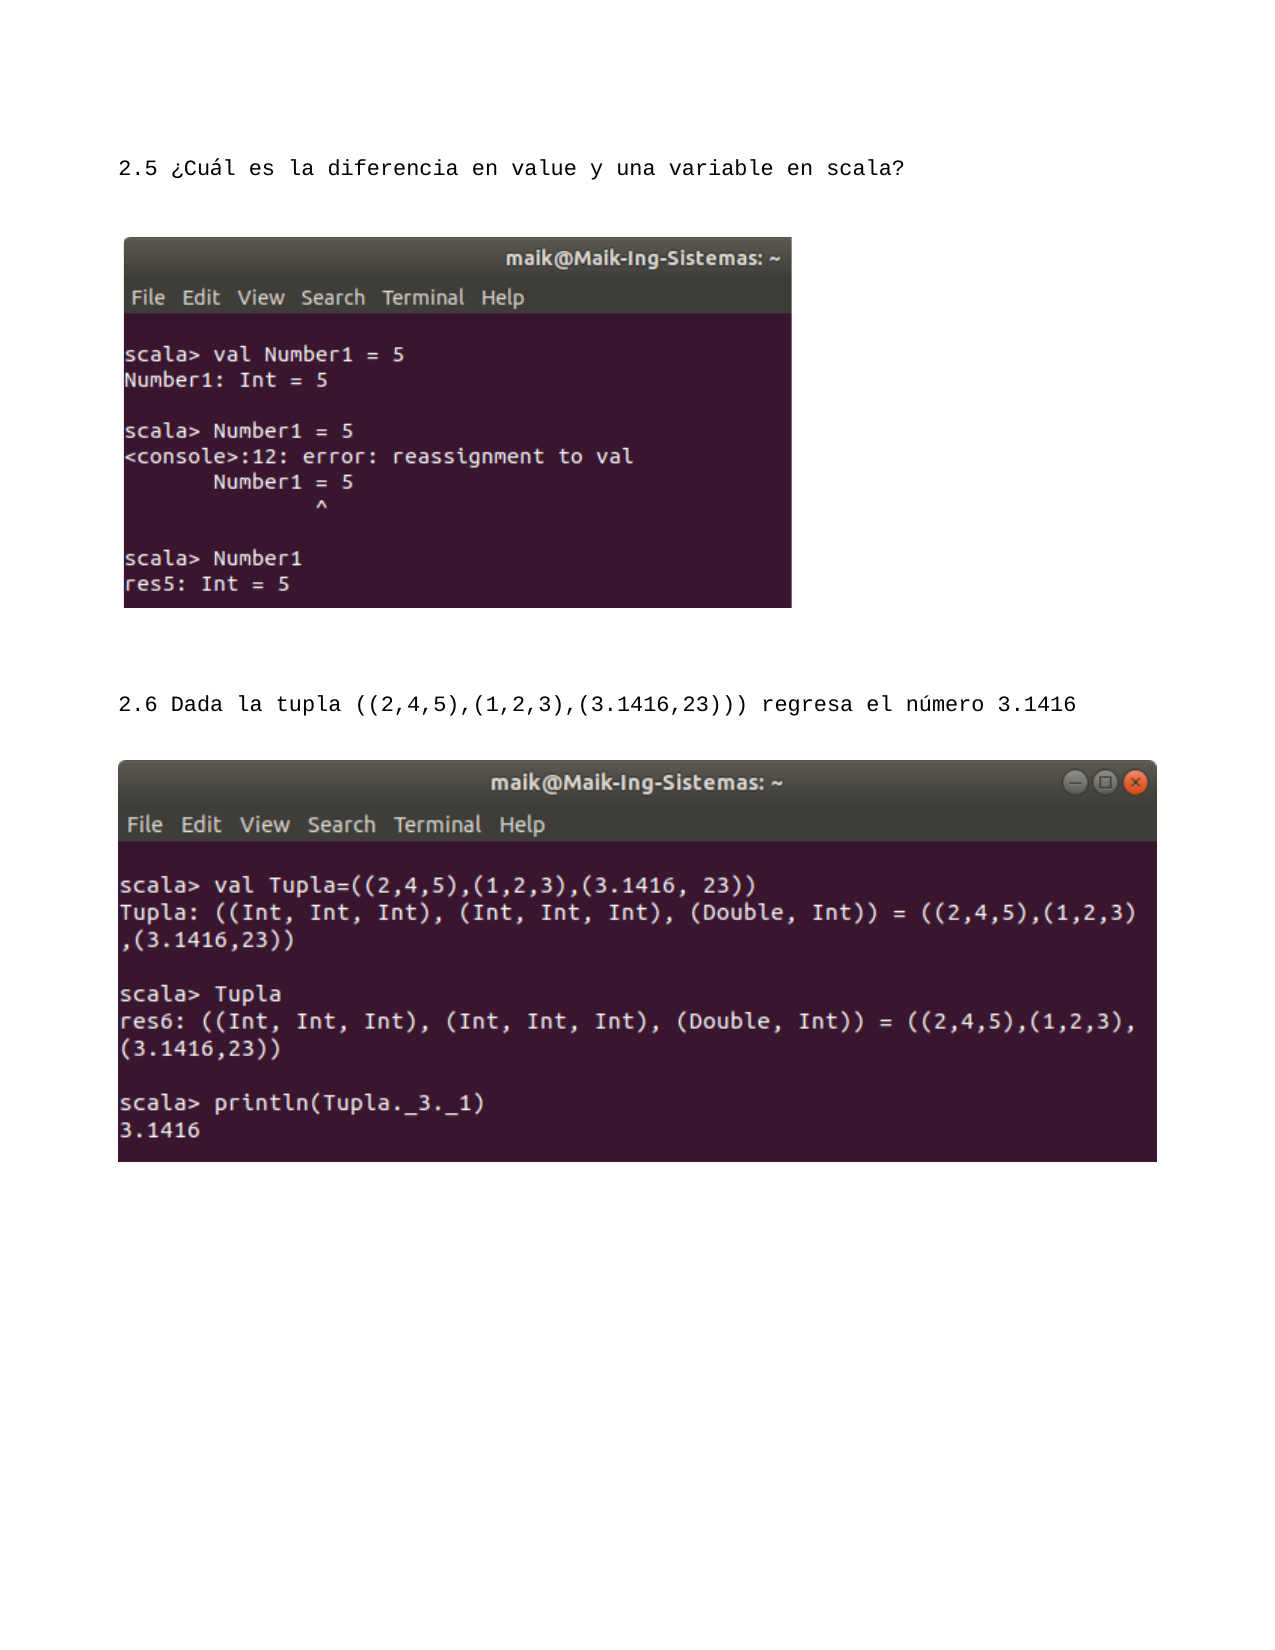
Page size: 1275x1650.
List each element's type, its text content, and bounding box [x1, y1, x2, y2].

text 2.5 ¿Cuál es la diferencia en value y una variable en scala? [118, 152, 1157, 182]
picture [123, 237, 792, 608]
picture [118, 760, 1157, 1162]
text 2.6 Dada la tupla ((2,4,5),(1,2,3),(3.1416,23))) regresa el número 3.1416 [118, 693, 1157, 718]
